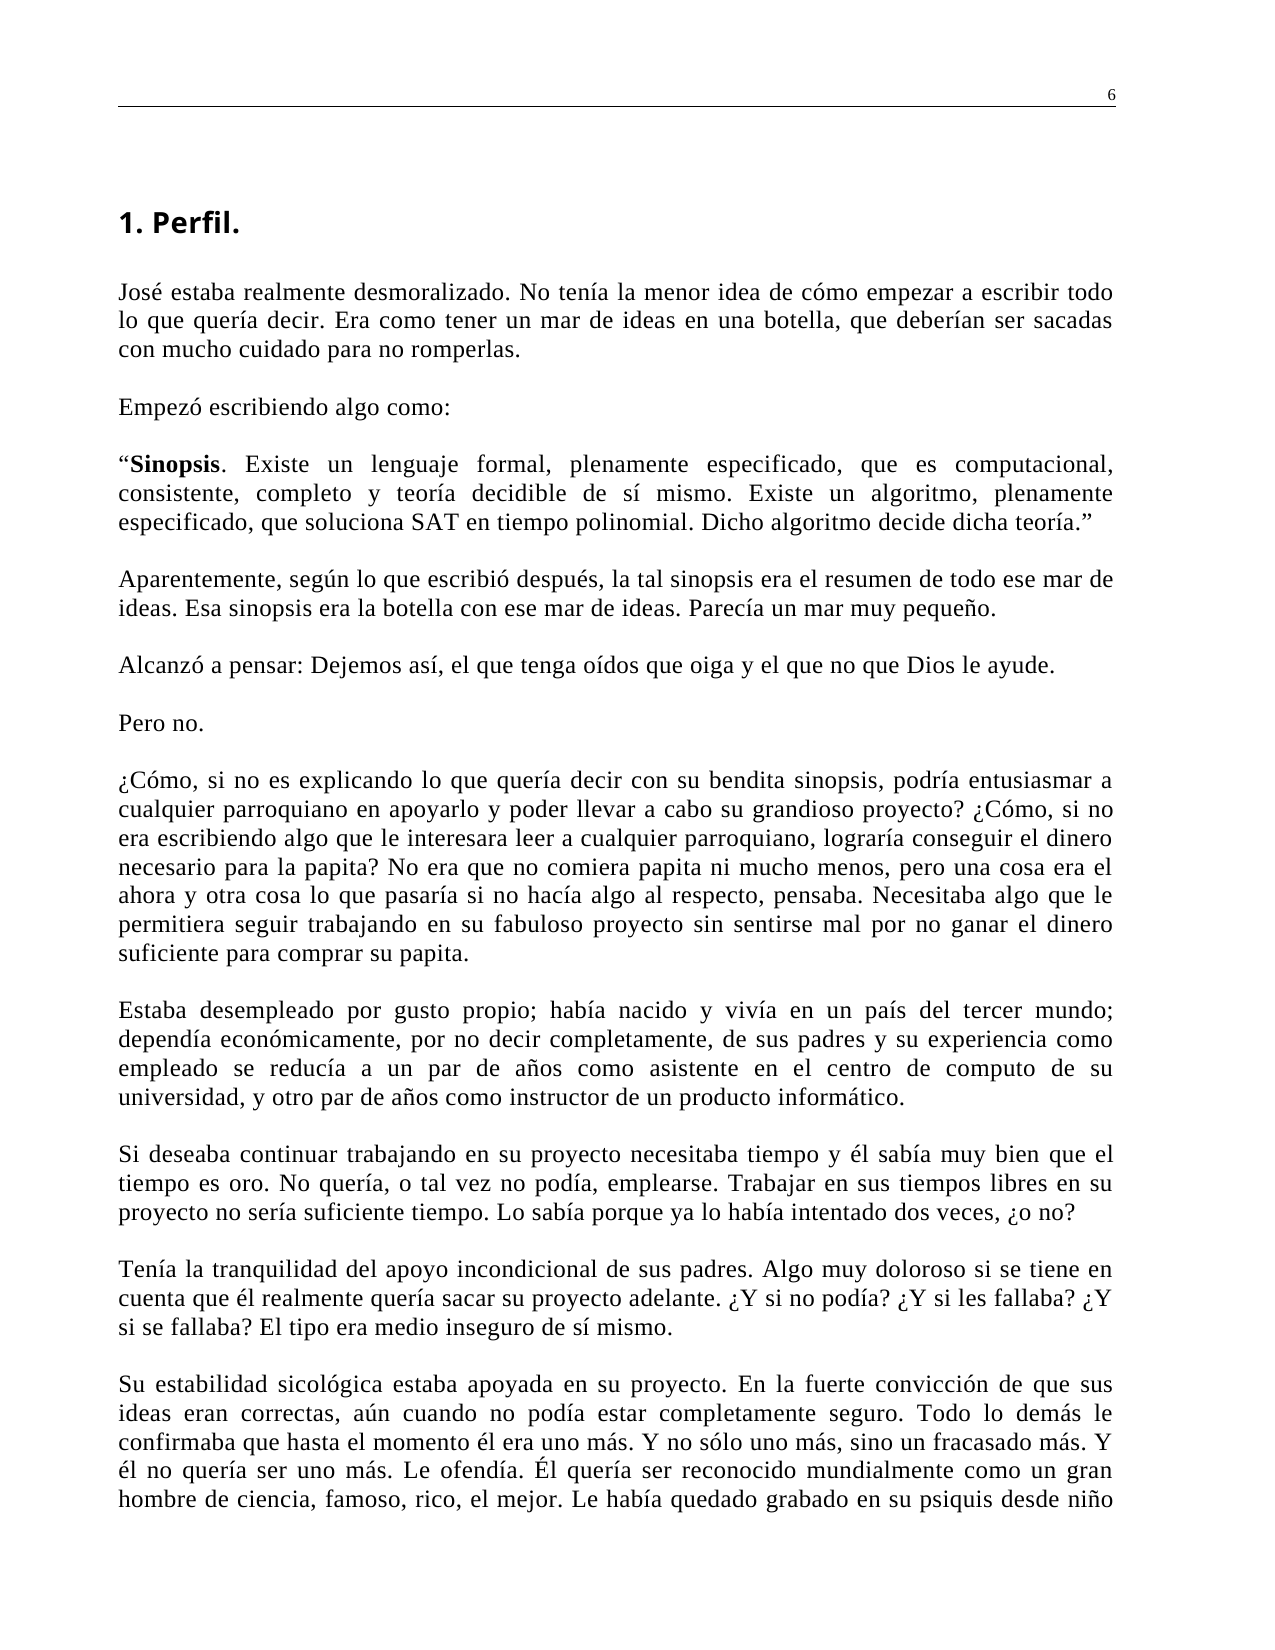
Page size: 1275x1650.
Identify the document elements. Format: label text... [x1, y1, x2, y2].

text José estaba realmente desmoralizado. No tenía la menor idea de cómo empezar a escribir todo lo que quería decir. Era como tener un mar de ideas en una botella, que deberían ser sacadas con mucho cuidado para no romperlas. [118, 277, 1116, 363]
text Su estabilidad sicológica estaba apoyada en su proyecto. En la fuerte convicción de que sus ideas eran correctas, aún cuando no podía estar completamente seguro. Todo lo demás le confirmaba que hasta el momento él era uno más. Y no sólo uno más, sino un fracasado más. Y él no quería ser uno más. Le ofendía. Él quería ser reconocido mundialmente como un gran hombre de ciencia, famoso, rico, el mejor. Le había quedado grabado en su psiquis desde niño [118, 1369, 1116, 1513]
text Estaba desempleado por gusto propio; había nacido y vivía en un país del tercer mundo; dependía económicamente, por no decir completamente, de sus padres y su experiencia como empleado se reducía a un par de años como asistente en el centro de computo de su universidad, y otro par de años como instructor de un producto informático. [118, 996, 1116, 1111]
text Pero no. [118, 708, 1116, 737]
text Alcanzó a pensar: Dejemos así, el que tenga oídos que oiga y el que no que Dios le ayude. [118, 651, 1116, 679]
text “Sinopsis. Existe un lenguaje formal, plenamente especificado, que es computacional, consistente, completo y teoría decidible de sí mismo. Existe un algoritmo, plenamente especificado, que soluciona SAT en tiempo polinomial. Dicho algoritmo decide dicha teoría.” [118, 449, 1116, 536]
subtitle 1. Perfil. [118, 202, 1116, 242]
text Empezó escribiendo algo como: [118, 392, 1116, 421]
text ¿Cómo, si no es explicando lo que quería decir con su bendita sinopsis, podría entusiasmar a cualquier parroquiano en apoyarlo y poder llevar a cabo su grandioso proyecto? ¿Cómo, si no era escribiendo algo que le interesara leer a cualquier parroquiano, lograría conseguir el dinero necesario para la papita? No era que no comiera papita ni mucho menos, pero una cosa era el ahora y otra cosa lo que pasaría si no hacía algo al respecto, pensaba. Necesitaba algo que le permitiera seguir trabajando en su fabuloso proyecto sin sentirse mal por no ganar el dinero suficiente para comprar su papita. [118, 766, 1116, 967]
text Tenía la tranquilidad del apoyo incondicional de sus padres. Algo muy doloroso si se tiene en cuenta que él realmente quería sacar su proyecto adelante. ¿Y si no podía? ¿Y si les fallaba? ¿Y si se fallaba? El tipo era medio inseguro de sí mismo. [118, 1254, 1116, 1341]
text Aparentemente, según lo que escribió después, la tal sinopsis era el resumen de todo ese mar de ideas. Esa sinopsis era la botella con ese mar de ideas. Parecía un mar muy pequeño. [118, 564, 1116, 622]
text Si deseaba continuar trabajando en su proyecto necesitaba tiempo y él sabía muy bien que el tiempo es oro. No quería, o tal vez no podía, emplearse. Trabajar en sus tiempos libres en su proyecto no sería suficiente tiempo. Lo sabía porque ya lo había intentado dos veces, ¿o no? [118, 1139, 1116, 1226]
